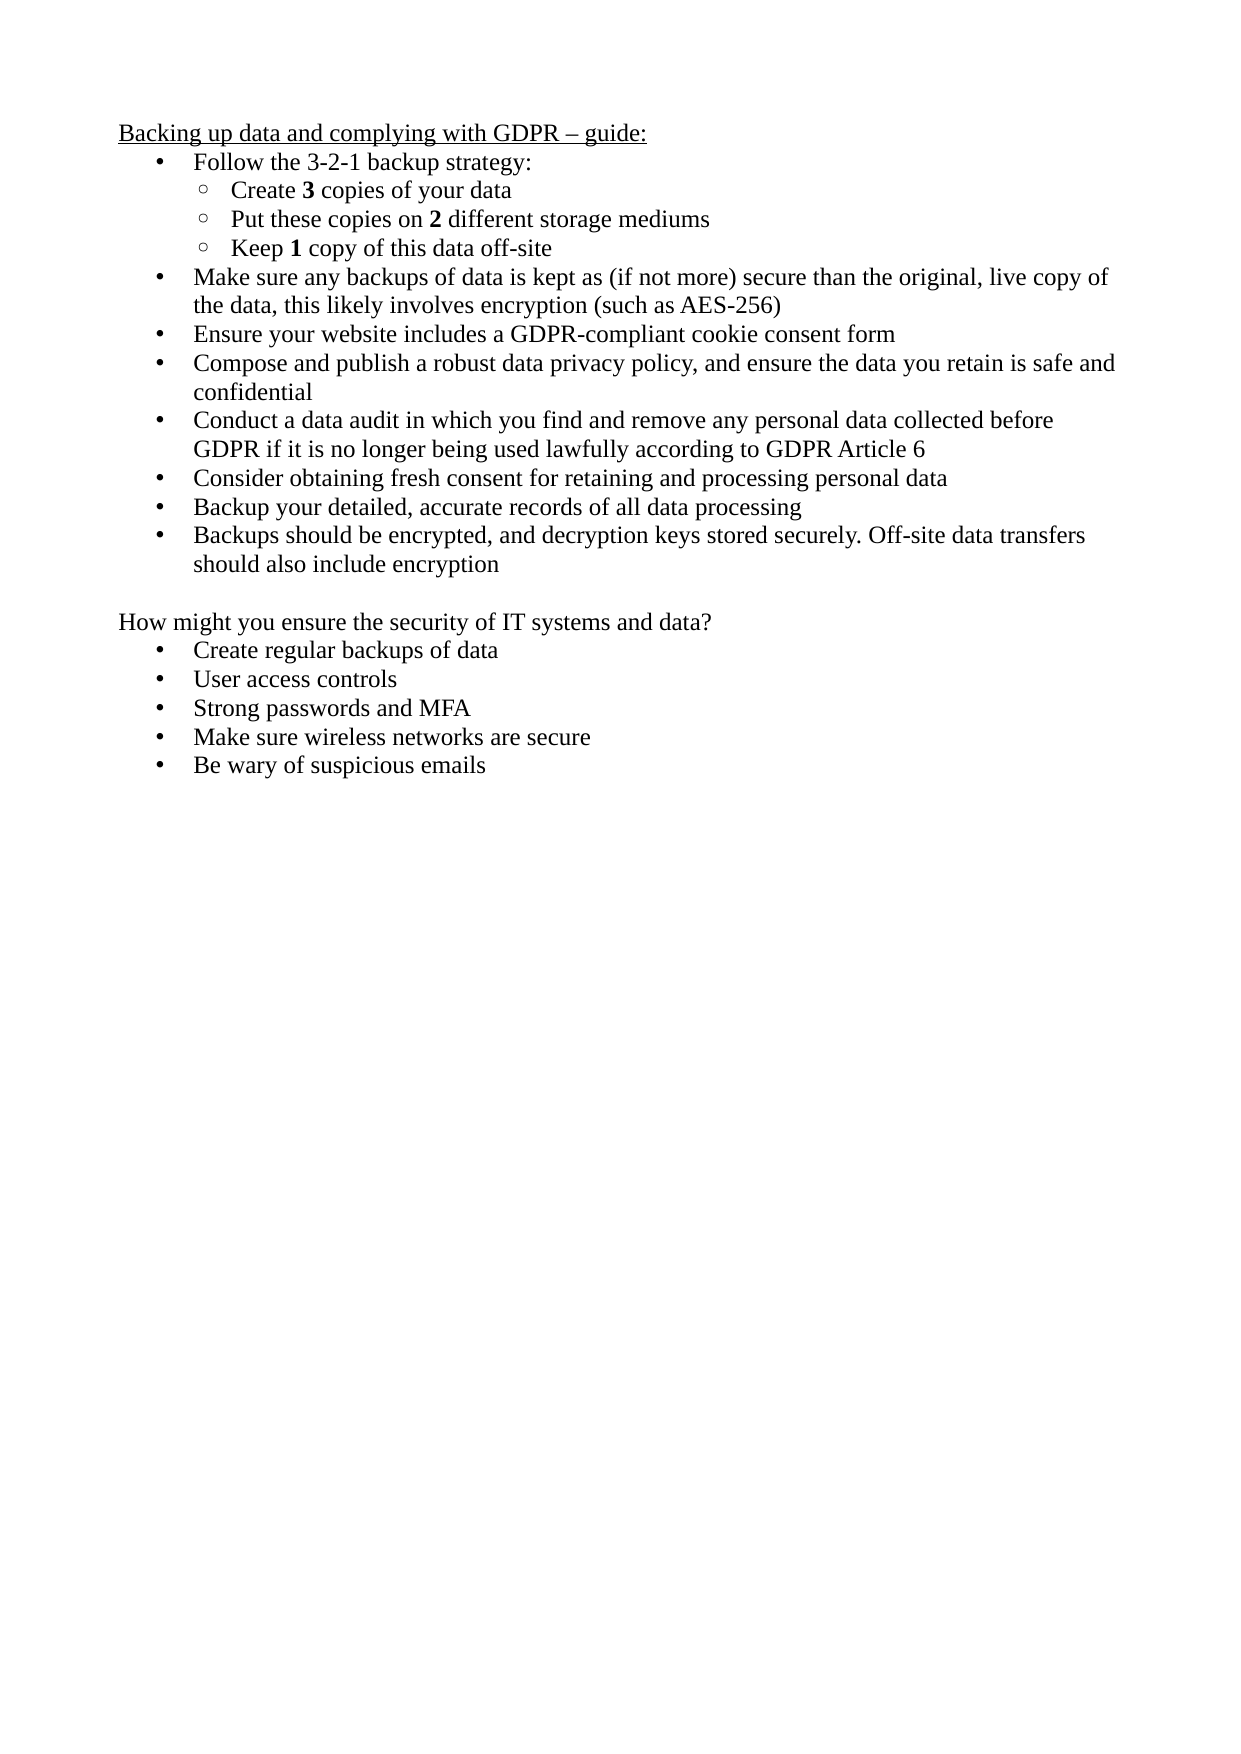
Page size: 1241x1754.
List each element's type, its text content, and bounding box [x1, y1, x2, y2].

list Create 3 copies of your data [193, 176, 1122, 204]
list Create regular backups of data [156, 636, 1122, 664]
list Compose and publish a robust data privacy policy, and ensure the data you retain is safe and confidential [156, 348, 1122, 406]
list Make sure wireless networks are secure [156, 722, 1122, 751]
list Make sure any backups of data is kept as (if not more) secure than the original, live copy of the data, this likely involves encryption (such as AES-256) [156, 262, 1122, 319]
list Conduct a data audit in which you find and remove any personal data collected before GDPR if it is no longer being used lawfully according to GDPR Article 6 [156, 406, 1122, 463]
list Keep 1 copy of this data off-site [193, 233, 1122, 262]
list Consider obtaining fresh consent for retaining and processing personal data [156, 463, 1122, 492]
list Ensure your website includes a GDPR-compliant cookie consent form [156, 319, 1122, 348]
list Follow the 3-2-1 backup strategy: [156, 147, 1122, 176]
text Backing up data and complying with GDPR – guide: [118, 118, 1122, 147]
list Be wary of suspicious emails [156, 751, 1122, 779]
list User access controls [156, 664, 1122, 693]
list Backups should be encrypted, and decryption keys stored securely. Off-site data transfers should also include encryption [156, 521, 1122, 578]
list Put these copies on 2 different storage mediums [193, 204, 1122, 233]
list Backup your detailed, accurate records of all data processing [156, 492, 1122, 521]
list Strong passwords and MFA [156, 693, 1122, 722]
text How might you ensure the security of IT systems and data? [118, 607, 1122, 636]
